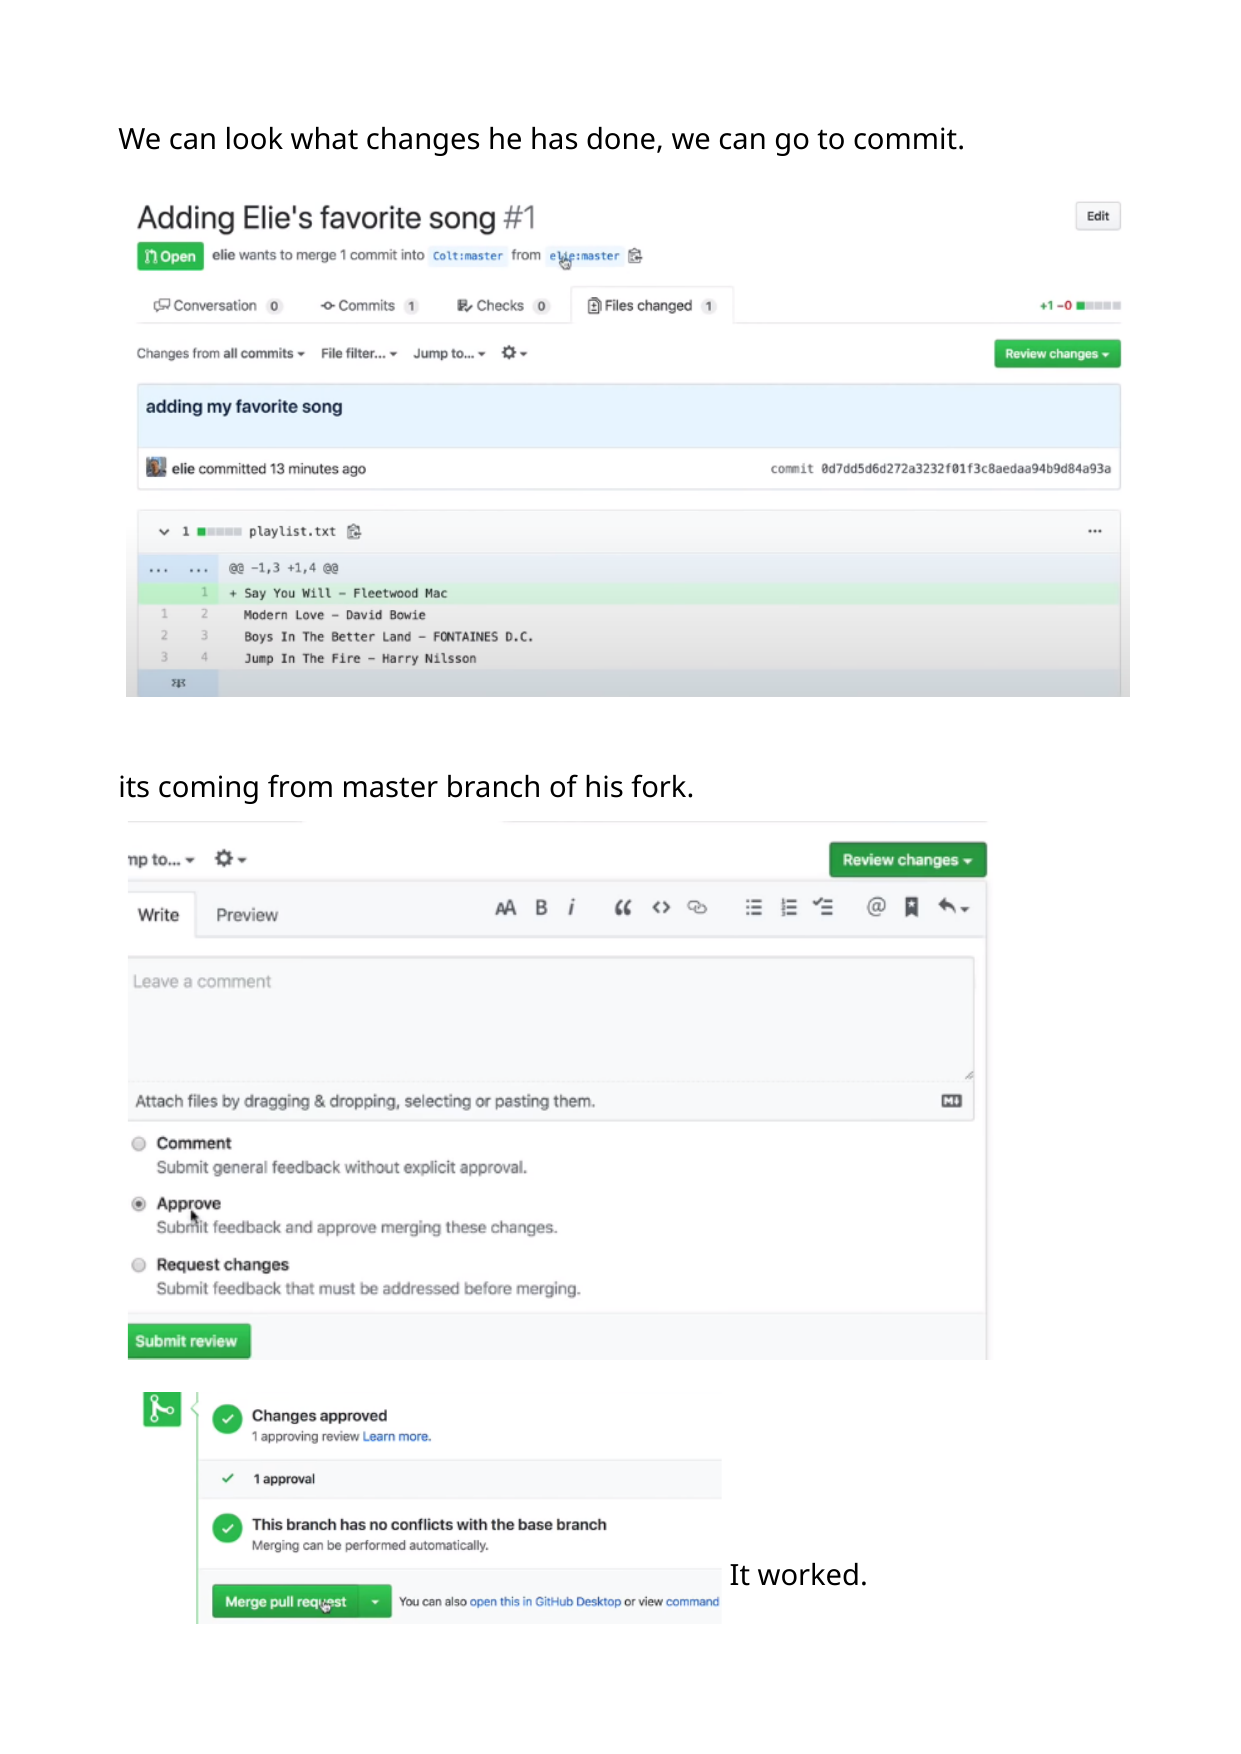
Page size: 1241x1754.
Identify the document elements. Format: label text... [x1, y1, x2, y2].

picture [127, 821, 1050, 1360]
picture [126, 199, 1130, 697]
text We can look what changes he has done, we can go to commit. [118, 118, 1122, 158]
picture [135, 1392, 722, 1624]
text [118, 1554, 135, 1593]
text its coming from master branch of his fork. [118, 767, 1122, 806]
text It worked. [722, 1554, 1122, 1593]
